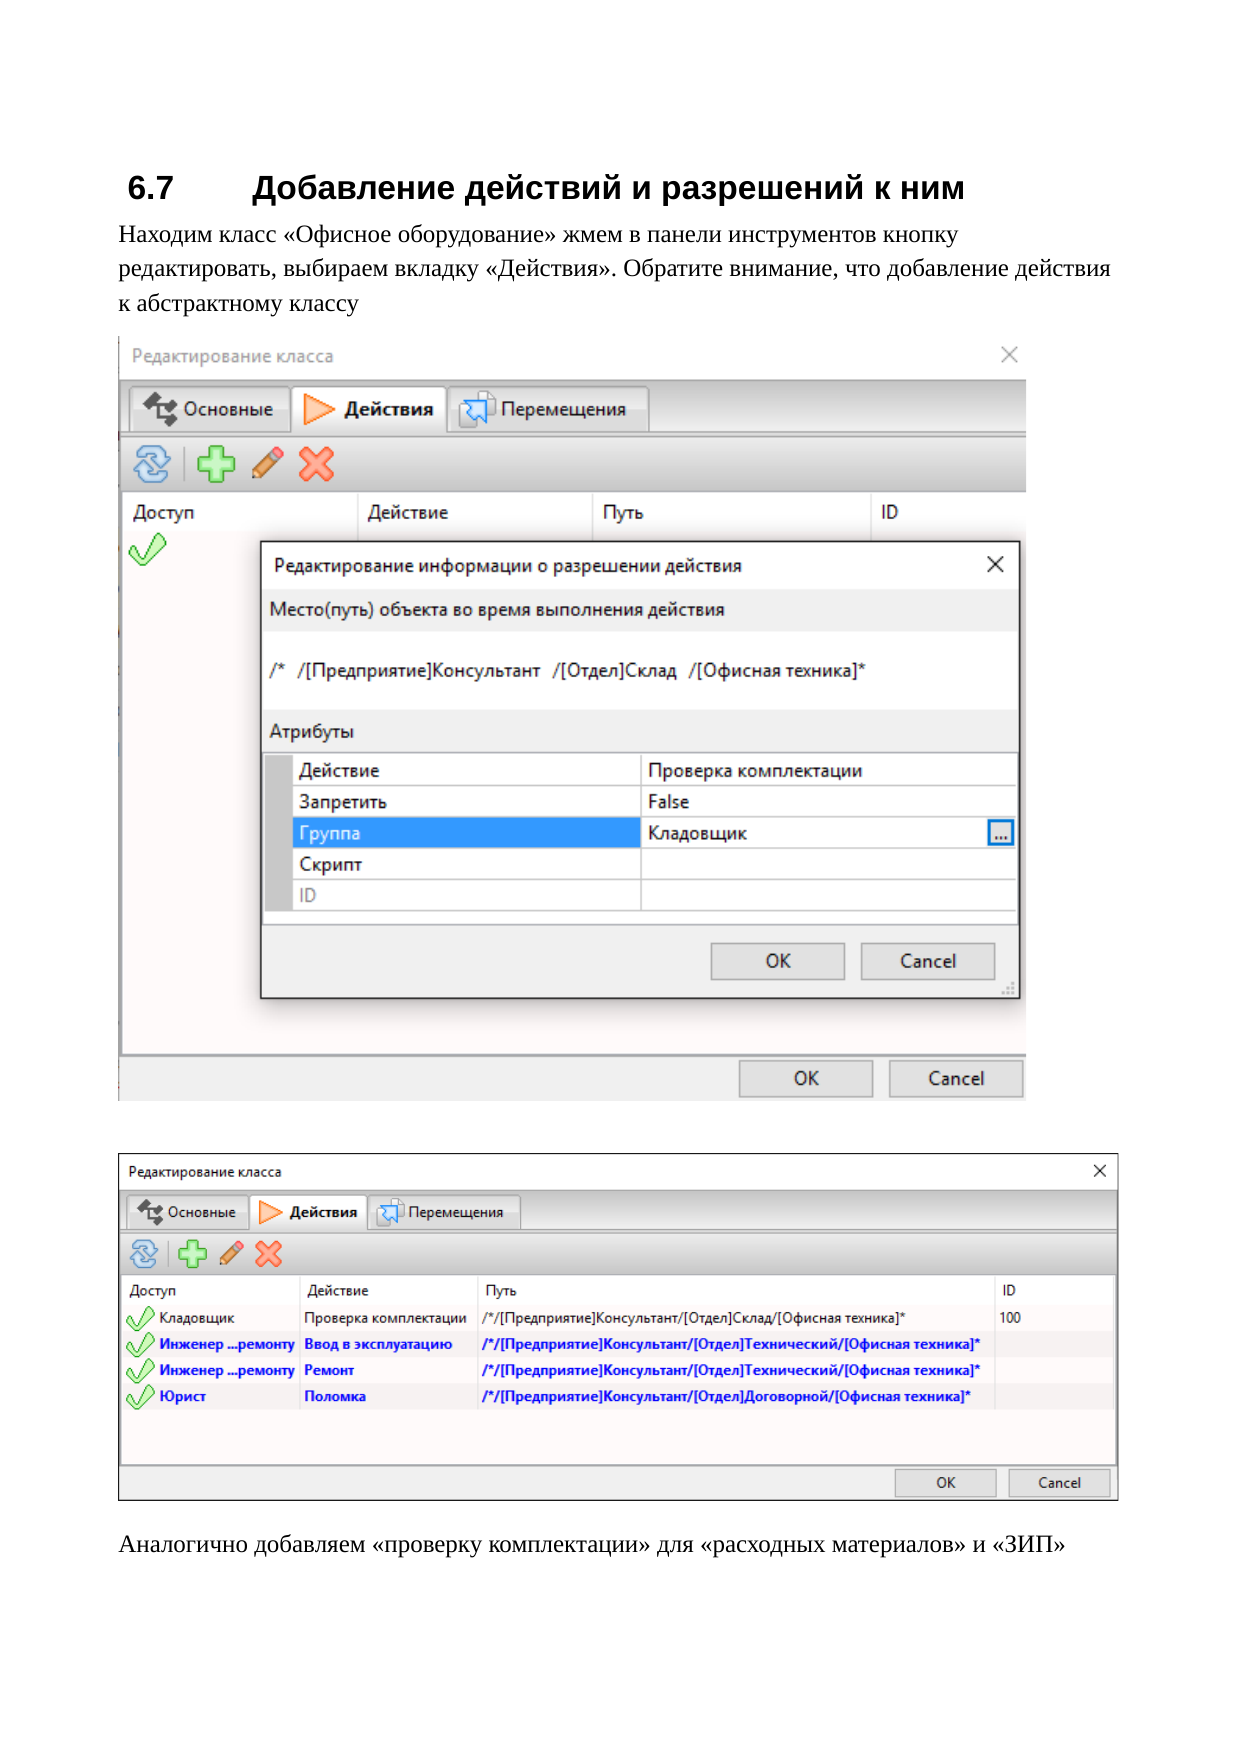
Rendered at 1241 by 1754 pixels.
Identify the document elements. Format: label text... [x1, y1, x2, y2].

text Находим класс «Офисное оборудование» жмем в панели инструментов кнопку редактировать, выбираем вкладку «Действия». Обратите внимание, что добавление действия к абстрактному классу [118, 219, 1122, 317]
text Аналогично добавляем «проверку комплектации» для «расходных материалов» и «ЗИП» [118, 1529, 1122, 1558]
picture [118, 1153, 1119, 1501]
picture [118, 336, 1027, 1101]
subtitle Добавление действий и разрешений к ним [118, 168, 1122, 206]
